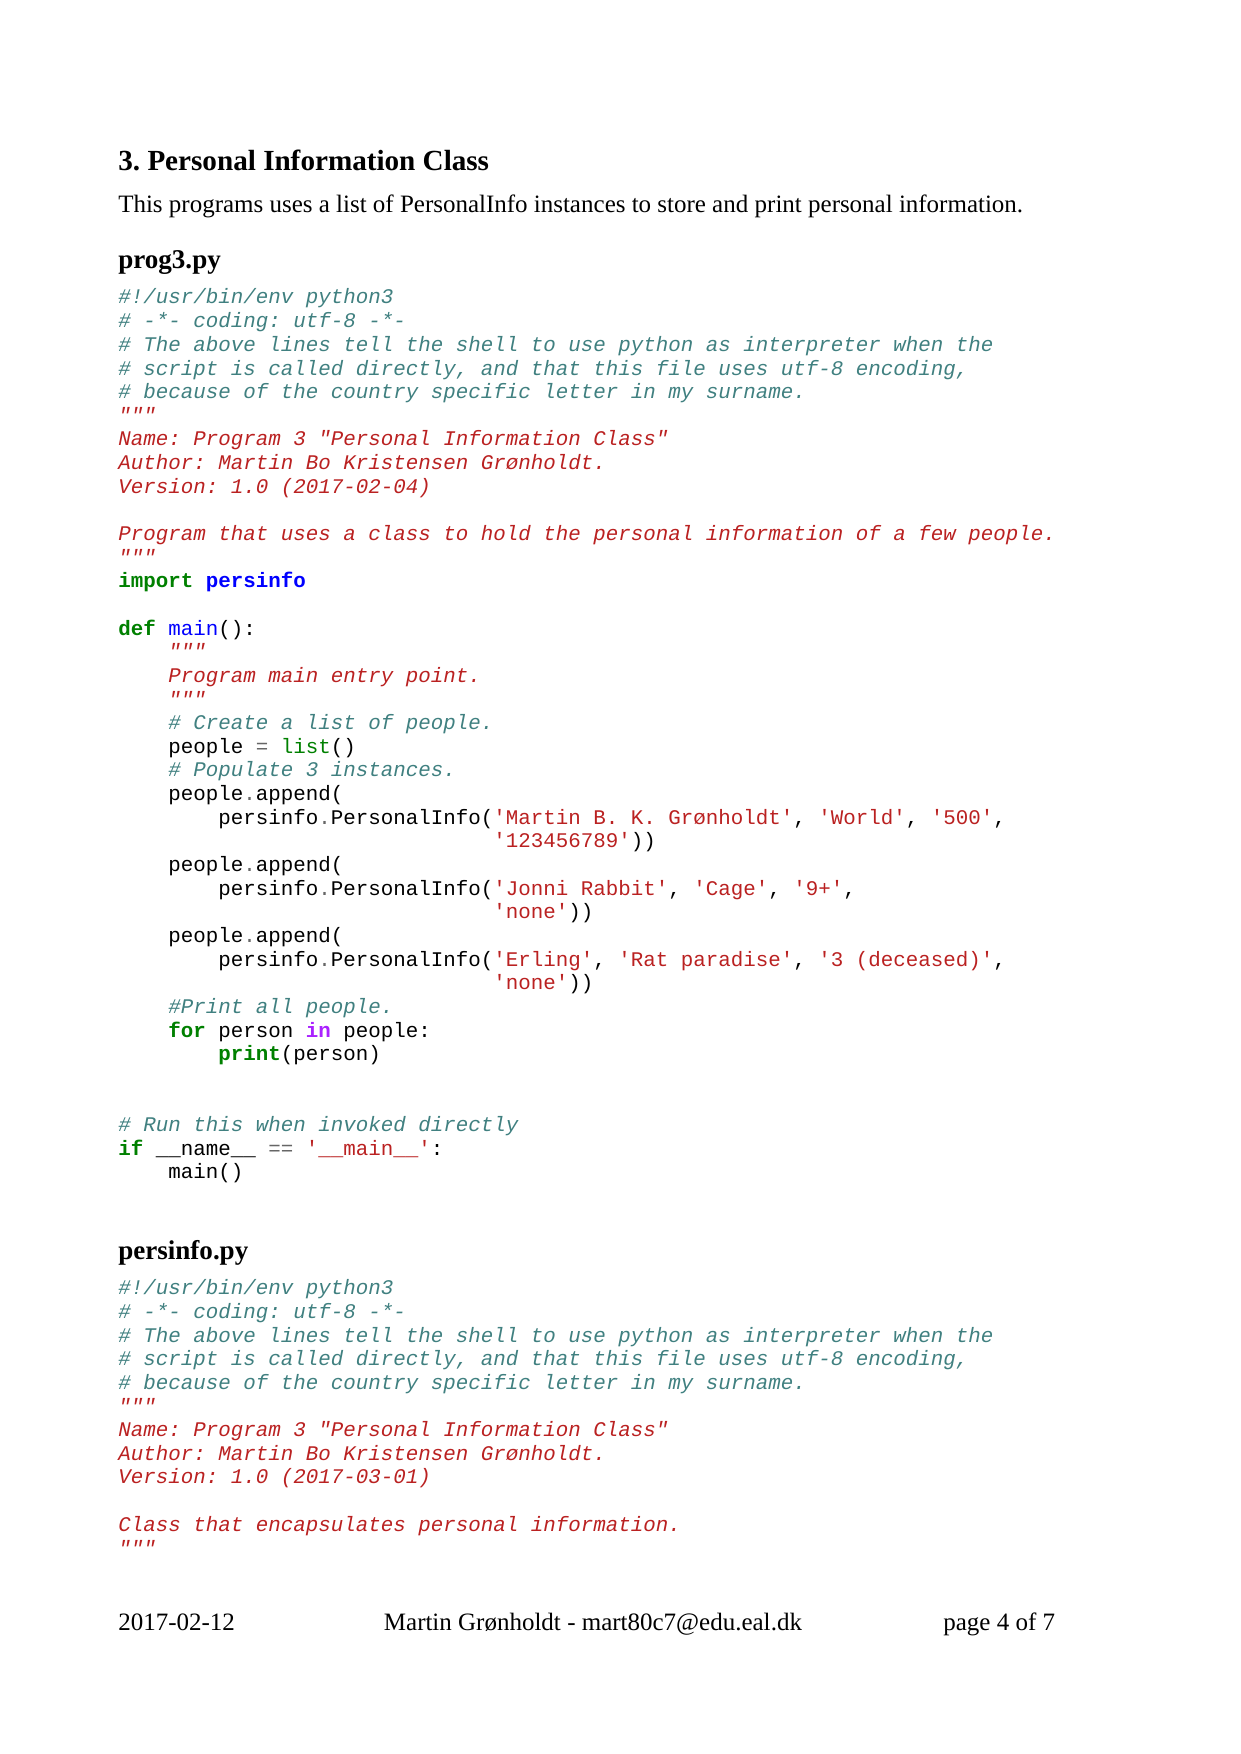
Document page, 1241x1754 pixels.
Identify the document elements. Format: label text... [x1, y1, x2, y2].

text Author: Martin Bo Kristensen Grønholdt. [118, 1443, 1122, 1467]
text people.append( [118, 783, 1122, 807]
text #Print all people. [118, 996, 1122, 1019]
text # Run this when invoked directly [118, 1114, 1122, 1138]
text #!/usr/bin/env python3 [118, 287, 1122, 310]
text Version: 1.0 (2017-02-04) [118, 476, 1122, 499]
text # because of the country specific letter in my surname. [118, 381, 1122, 405]
subtitle 3. Personal Information Class [118, 143, 1122, 177]
text def main(): [118, 618, 1122, 641]
text # script is called directly, and that this file uses utf-8 encoding, [118, 1348, 1122, 1372]
text # because of the country specific letter in my surname. [118, 1372, 1122, 1396]
subtitle prog3.py [118, 243, 1122, 274]
text # Populate 3 instances. [118, 759, 1122, 783]
text # Create a list of people. [118, 712, 1122, 736]
text '123456789')) [118, 830, 1122, 854]
text main() [118, 1161, 1122, 1185]
text people.append( [118, 854, 1122, 878]
text """ [118, 1396, 1122, 1419]
text 'none')) [118, 901, 1122, 925]
text # The above lines tell the shell to use python as interpreter when the [118, 1325, 1122, 1348]
text """ [118, 641, 1122, 665]
text 'none')) [118, 972, 1122, 996]
text # -*- coding: utf-8 -*- [118, 1301, 1122, 1325]
text """ [118, 547, 1122, 570]
text """ [118, 1537, 1122, 1561]
text """ [118, 405, 1122, 428]
text # -*- coding: utf-8 -*- [118, 310, 1122, 334]
text people = list() [118, 736, 1122, 759]
text Class that encapsulates personal information. [118, 1514, 1122, 1537]
text persinfo.PersonalInfo('Martin B. K. Grønholdt', 'World', '500', [118, 807, 1122, 830]
text people.append( [118, 925, 1122, 949]
text """ [118, 688, 1122, 712]
text Author: Martin Bo Kristensen Grønholdt. [118, 452, 1122, 476]
text # The above lines tell the shell to use python as interpreter when the [118, 334, 1122, 357]
text Program main entry point. [118, 665, 1122, 688]
text # script is called directly, and that this file uses utf-8 encoding, [118, 357, 1122, 381]
text persinfo.PersonalInfo('Jonni Rabbit', 'Cage', '9+', [118, 878, 1122, 901]
text import persinfo [118, 570, 1122, 594]
text Name: Program 3 "Personal Information Class" [118, 428, 1122, 452]
text #!/usr/bin/env python3 [118, 1277, 1122, 1301]
text Version: 1.0 (2017-03-01) [118, 1467, 1122, 1490]
text This programs uses a list of PersonalInfo instances to store and print personal information. [118, 189, 1122, 218]
text persinfo.PersonalInfo('Erling', 'Rat paradise', '3 (deceased)', [118, 949, 1122, 972]
text Name: Program 3 "Personal Information Class" [118, 1419, 1122, 1443]
text print(person) [118, 1043, 1122, 1067]
text Program that uses a class to hold the personal information of a few people. [118, 523, 1122, 547]
subtitle persinfo.py [118, 1234, 1122, 1265]
text for person in people: [118, 1019, 1122, 1043]
text if __name__ == '__main__': [118, 1138, 1122, 1161]
